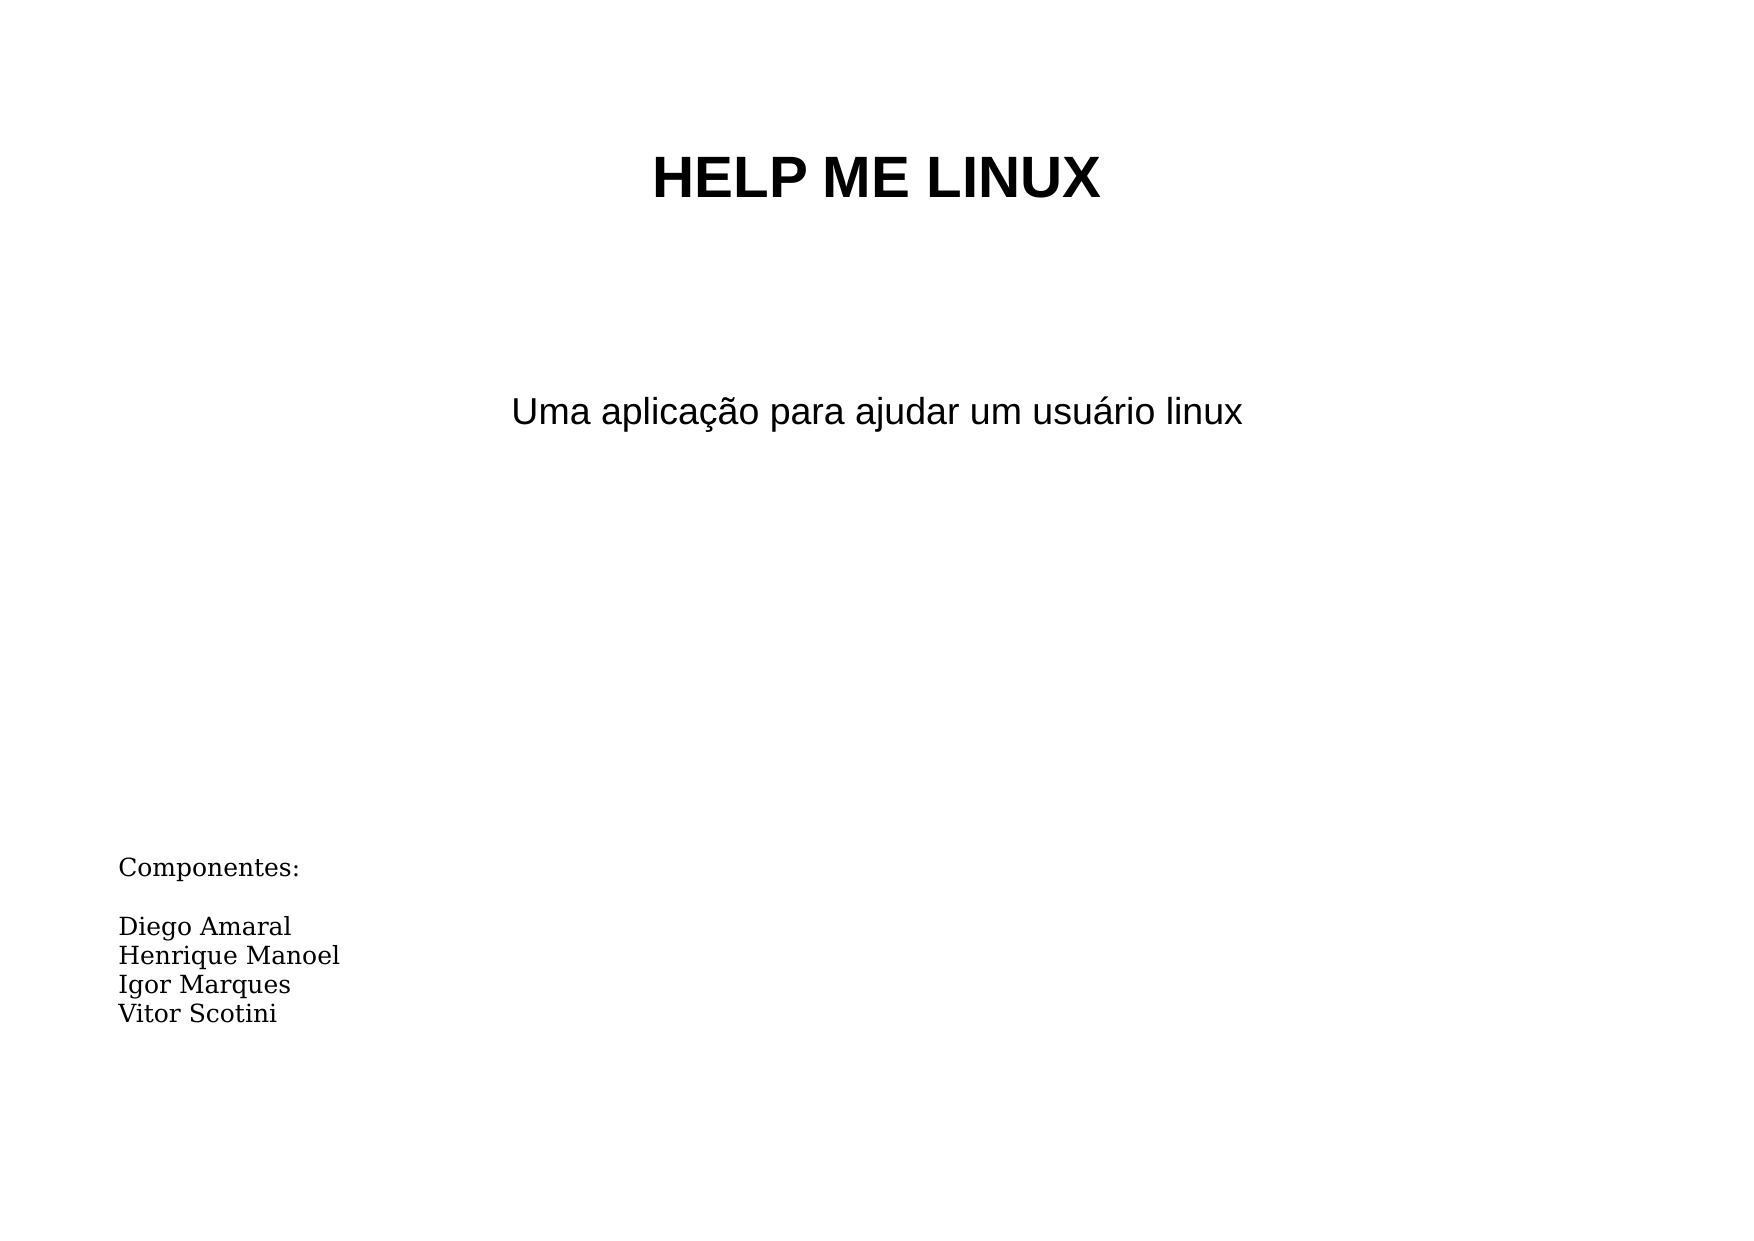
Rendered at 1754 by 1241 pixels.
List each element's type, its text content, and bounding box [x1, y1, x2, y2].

title HELP ME LINUX [118, 143, 1636, 210]
text Igor Marques [118, 970, 1636, 999]
text Diego Amaral [118, 912, 1636, 941]
text Henrique Manoel [118, 941, 1636, 970]
subtitle Uma aplicação para ajudar um usuário linux [118, 389, 1636, 433]
text Vitor Scotini [118, 999, 1636, 1028]
text Componentes: [118, 853, 1636, 883]
